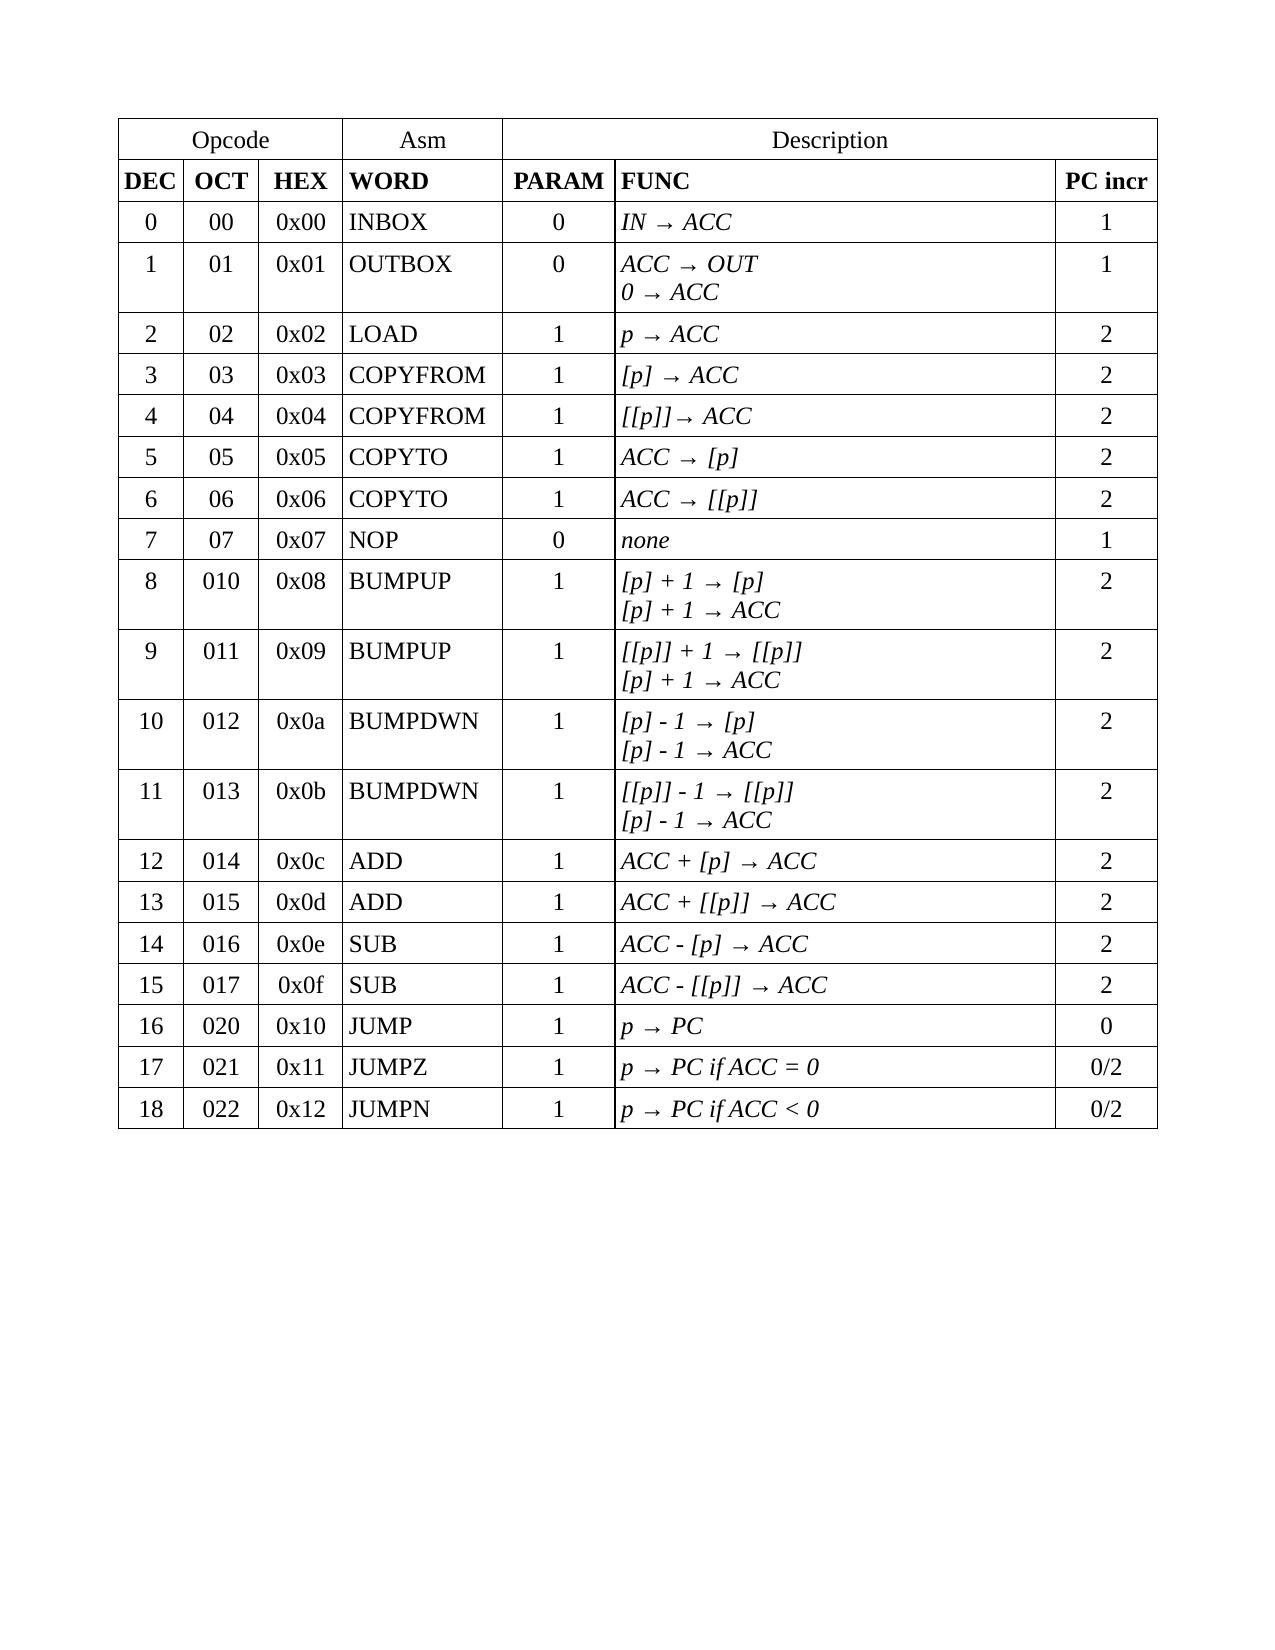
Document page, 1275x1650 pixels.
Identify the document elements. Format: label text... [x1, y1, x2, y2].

table_cell PC incr [1056, 160, 1157, 201]
table_cell INBOX [343, 202, 502, 242]
table_cell 1 [503, 1088, 614, 1128]
table_cell 0x11 [259, 1047, 342, 1087]
table_cell 0x0a [259, 700, 342, 769]
table_cell 021 [184, 1047, 258, 1087]
table_cell 11 [119, 770, 183, 839]
table_cell 0x08 [259, 560, 342, 629]
table_cell HEX [259, 160, 342, 201]
table_cell BUMPUP [343, 560, 502, 629]
table_cell 0x0f [259, 964, 342, 1004]
table_cell 02 [184, 313, 258, 353]
table_cell 2 [1056, 700, 1157, 769]
table_cell ACC → [[p]] [616, 478, 1055, 518]
table_cell 14 [119, 923, 183, 963]
table_cell ACC → OUT 0 → ACC [616, 243, 1055, 312]
table_cell COPYFROM [343, 395, 502, 436]
table_cell PARAM [503, 160, 614, 201]
table_cell COPYTO [343, 478, 502, 518]
table_cell 1 [503, 964, 614, 1004]
table_cell ACC + [p] → ACC [616, 840, 1055, 881]
table_cell 1 [503, 560, 614, 629]
table_cell ADD [343, 840, 502, 881]
table_cell JUMPN [343, 1088, 502, 1128]
table_cell 1 [503, 770, 614, 839]
table_cell 2 [1056, 840, 1157, 881]
table_cell 1 [503, 630, 614, 699]
table_cell 1 [503, 700, 614, 769]
table_cell 2 [1056, 478, 1157, 518]
table_cell 1 [503, 882, 614, 922]
table_cell [[p]] - 1 → [[p]] [p] - 1 → ACC [616, 770, 1055, 839]
table_cell 2 [1056, 395, 1157, 436]
table_cell 2 [1056, 630, 1157, 699]
table_cell 0x04 [259, 395, 342, 436]
table_cell 0x09 [259, 630, 342, 699]
table_cell 0x0e [259, 923, 342, 963]
table_cell [p] + 1 → [p] [p] + 1 → ACC [616, 560, 1055, 629]
table_cell 0x0d [259, 882, 342, 922]
table_cell 0/2 [1056, 1047, 1157, 1087]
table_cell BUMPUP [343, 630, 502, 699]
table_cell 2 [1056, 354, 1157, 394]
table_cell 0x12 [259, 1088, 342, 1128]
table_cell WORD [343, 160, 502, 201]
table_cell JUMPZ [343, 1047, 502, 1087]
table_cell 2 [1056, 964, 1157, 1004]
table_cell 017 [184, 964, 258, 1004]
table_cell [[p]]→ ACC [616, 395, 1055, 436]
table_cell JUMP [343, 1005, 502, 1046]
table_header Description [503, 119, 1157, 159]
table_cell ACC - [[p]] → ACC [616, 964, 1055, 1004]
table_cell 1 [119, 243, 183, 312]
table_cell 0 [119, 202, 183, 242]
table_cell 15 [119, 964, 183, 1004]
table_cell 1 [503, 478, 614, 518]
table_cell DEC [119, 160, 183, 201]
table_cell 1 [1056, 519, 1157, 559]
table_cell 1 [503, 437, 614, 477]
table_cell 07 [184, 519, 258, 559]
table_cell 2 [1056, 923, 1157, 963]
table_cell 1 [503, 313, 614, 353]
table_cell 1 [503, 395, 614, 436]
table_cell 2 [1056, 313, 1157, 353]
table_cell 17 [119, 1047, 183, 1087]
table_cell COPYFROM [343, 354, 502, 394]
table_cell 022 [184, 1088, 258, 1128]
table_cell 012 [184, 700, 258, 769]
table_cell none [616, 519, 1055, 559]
table_cell ADD [343, 882, 502, 922]
table_cell p → ACC [616, 313, 1055, 353]
table_cell IN → ACC [616, 202, 1055, 242]
table_cell BUMPDWN [343, 700, 502, 769]
table_cell 2 [119, 313, 183, 353]
table_cell 8 [119, 560, 183, 629]
table_cell LOAD [343, 313, 502, 353]
table_cell 18 [119, 1088, 183, 1128]
table_cell 010 [184, 560, 258, 629]
table_cell NOP [343, 519, 502, 559]
table_cell 7 [119, 519, 183, 559]
table_cell 01 [184, 243, 258, 312]
table_cell [p] - 1 → [p] [p] - 1 → ACC [616, 700, 1055, 769]
table_cell 2 [1056, 560, 1157, 629]
table_cell 2 [1056, 770, 1157, 839]
table_header Asm [343, 119, 502, 159]
table_cell ACC + [[p]] → ACC [616, 882, 1055, 922]
table_cell 015 [184, 882, 258, 922]
table_cell 0x02 [259, 313, 342, 353]
table_cell 04 [184, 395, 258, 436]
table_cell BUMPDWN [343, 770, 502, 839]
table_cell 0 [1056, 1005, 1157, 1046]
table_cell 05 [184, 437, 258, 477]
table_cell 5 [119, 437, 183, 477]
table_cell 03 [184, 354, 258, 394]
table_cell 0x0c [259, 840, 342, 881]
table_cell SUB [343, 964, 502, 1004]
table_cell 0x06 [259, 478, 342, 518]
table_cell 1 [503, 840, 614, 881]
table_cell 0x05 [259, 437, 342, 477]
table_cell 013 [184, 770, 258, 839]
table_cell FUNC [616, 160, 1055, 201]
table_cell 13 [119, 882, 183, 922]
table_cell 1 [1056, 202, 1157, 242]
table_cell 06 [184, 478, 258, 518]
table_cell ACC - [p] → ACC [616, 923, 1055, 963]
table_cell p → PC if ACC = 0 [616, 1047, 1055, 1087]
table_cell 1 [503, 1005, 614, 1046]
table_cell [p] → ACC [616, 354, 1055, 394]
table_cell 0x07 [259, 519, 342, 559]
table_cell [[p]] + 1 → [[p]] [p] + 1 → ACC [616, 630, 1055, 699]
table_cell 10 [119, 700, 183, 769]
table_cell 1 [503, 923, 614, 963]
table_cell 0 [503, 243, 614, 312]
table_cell OUTBOX [343, 243, 502, 312]
table_cell 0 [503, 519, 614, 559]
table_cell 1 [503, 1047, 614, 1087]
table_cell 0x10 [259, 1005, 342, 1046]
table_cell ACC → [p] [616, 437, 1055, 477]
table_header Opcode [119, 119, 342, 159]
table_cell 16 [119, 1005, 183, 1046]
table_cell OCT [184, 160, 258, 201]
table_cell 3 [119, 354, 183, 394]
table_cell 1 [503, 354, 614, 394]
table_cell 016 [184, 923, 258, 963]
table_cell p → PC [616, 1005, 1055, 1046]
table_cell 0/2 [1056, 1088, 1157, 1128]
table_cell 00 [184, 202, 258, 242]
table_cell 0 [503, 202, 614, 242]
table_cell 6 [119, 478, 183, 518]
table_cell 011 [184, 630, 258, 699]
table_cell 1 [1056, 243, 1157, 312]
table_cell SUB [343, 923, 502, 963]
table_cell 014 [184, 840, 258, 881]
table_cell 4 [119, 395, 183, 436]
table_cell 0x0b [259, 770, 342, 839]
table_cell 12 [119, 840, 183, 881]
table_cell 2 [1056, 437, 1157, 477]
table_cell COPYTO [343, 437, 502, 477]
table_cell p → PC if ACC < 0 [616, 1088, 1055, 1128]
table_cell 9 [119, 630, 183, 699]
table_cell 0x03 [259, 354, 342, 394]
table_cell 020 [184, 1005, 258, 1046]
table_cell 0x00 [259, 202, 342, 242]
table_cell 0x01 [259, 243, 342, 312]
table_cell 2 [1056, 882, 1157, 922]
